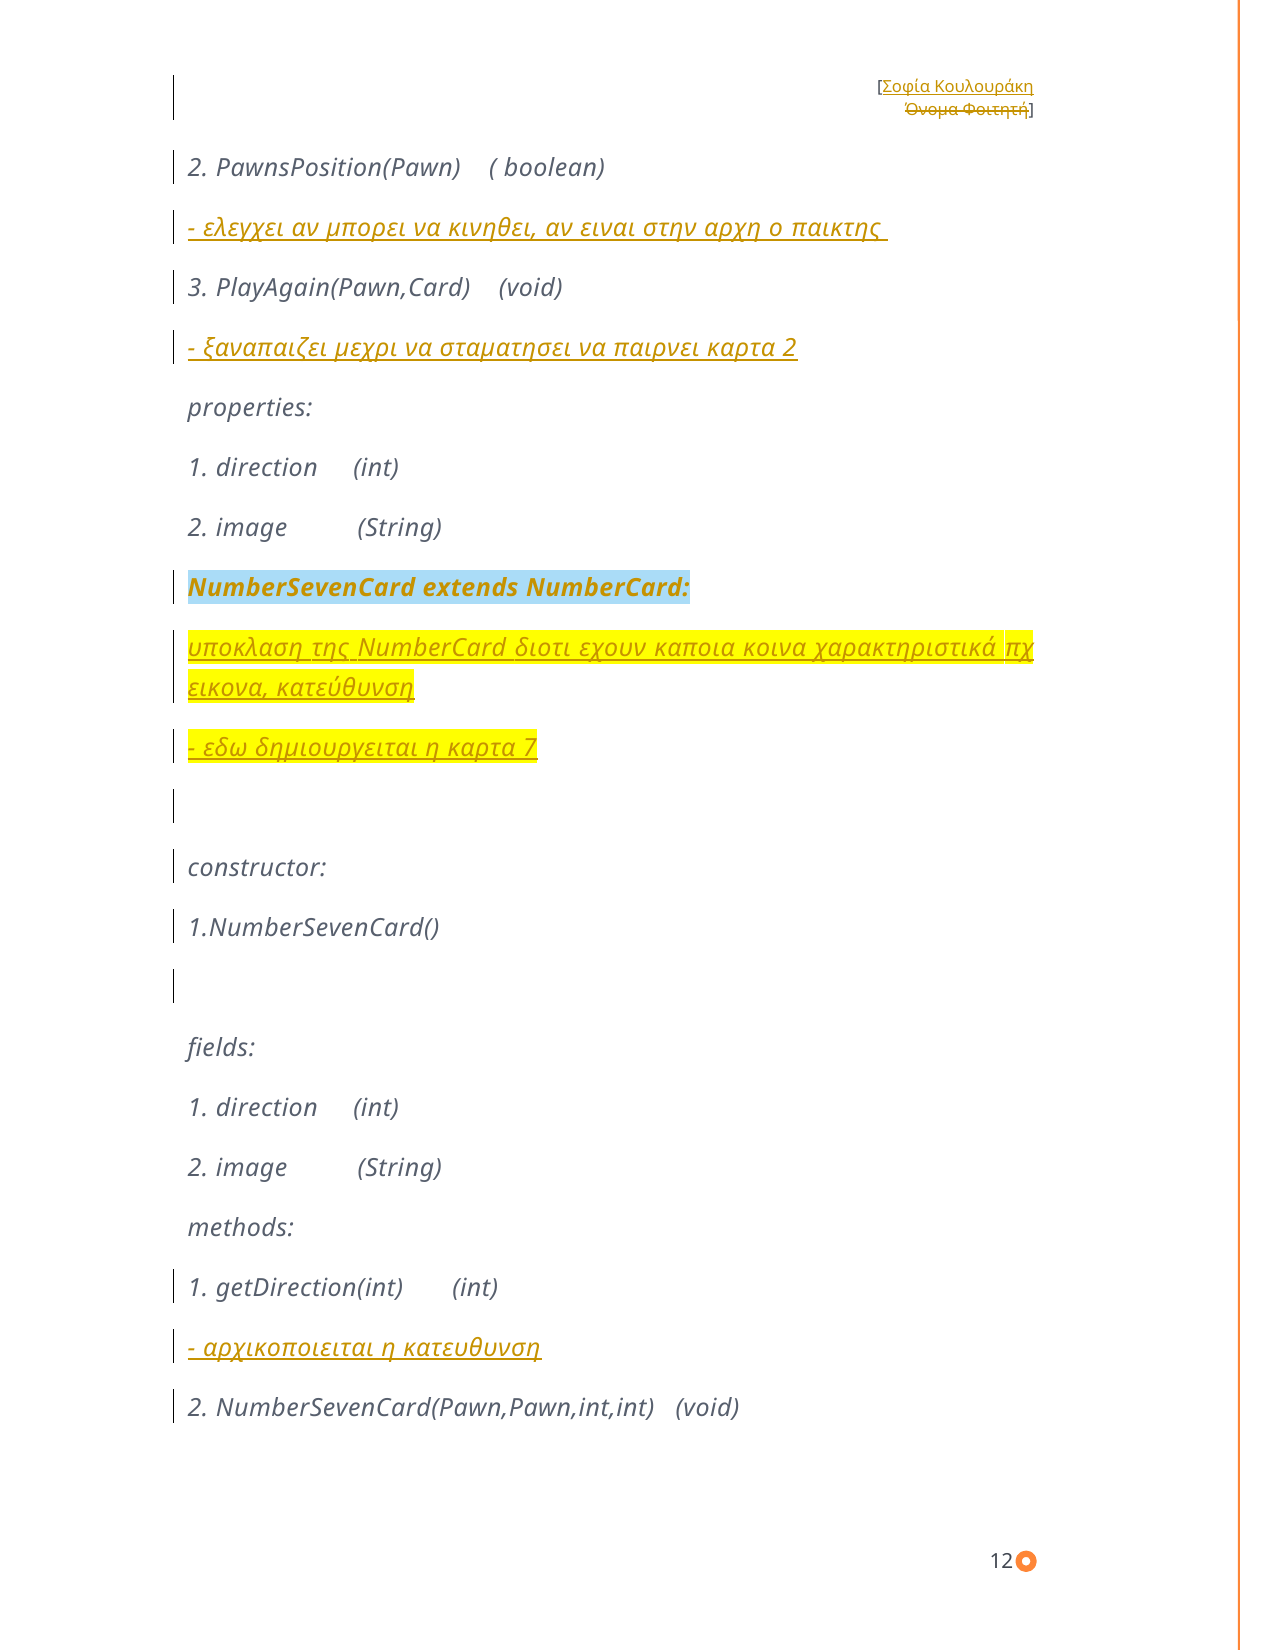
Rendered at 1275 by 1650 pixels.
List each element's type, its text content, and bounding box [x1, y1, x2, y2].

text fields: [187, 1029, 1034, 1063]
text 2. image (String) [187, 510, 1034, 544]
text methods: [187, 1209, 1034, 1243]
text - εδω δημιουργειται η καρτα 7 [187, 729, 1034, 763]
text 1. direction (int) [187, 1089, 1034, 1123]
text 3. PlayAgain(Pawn,Card) (void) [187, 270, 1034, 304]
text 1. direction (int) [187, 450, 1034, 484]
text - ελεγχει αν μπορει να κινηθει, αν ειναι στην αρχη ο παικτης [187, 210, 1034, 244]
text 1. getDirection(int) (int) [187, 1269, 1034, 1303]
text 2. image (String) [187, 1149, 1034, 1183]
text constructor: [187, 849, 1034, 883]
text 1.NumberSevenCard() [187, 909, 1034, 943]
text 2. NumberSevenCard(Pawn,Pawn,int,int) (void) [187, 1389, 1034, 1423]
text υποκλαση της NumberCard διοτι εχουν καποια κοινα χαρακτηριστικά πχ [187, 630, 1034, 659]
text - ξαναπαιζει μεχρι να σταματησει να παιρνει καρτα 2 [187, 330, 1034, 364]
text properties: [187, 390, 1034, 424]
text 2. PawnsPosition(Pawn) ( boolean) [187, 150, 1034, 184]
text - αρχικοποιειται η κατευθυνση [187, 1329, 1034, 1363]
text NumberSevenCard extends NumberCard: [187, 570, 1034, 604]
text εικονα, κατεύθυνση [187, 660, 1034, 703]
